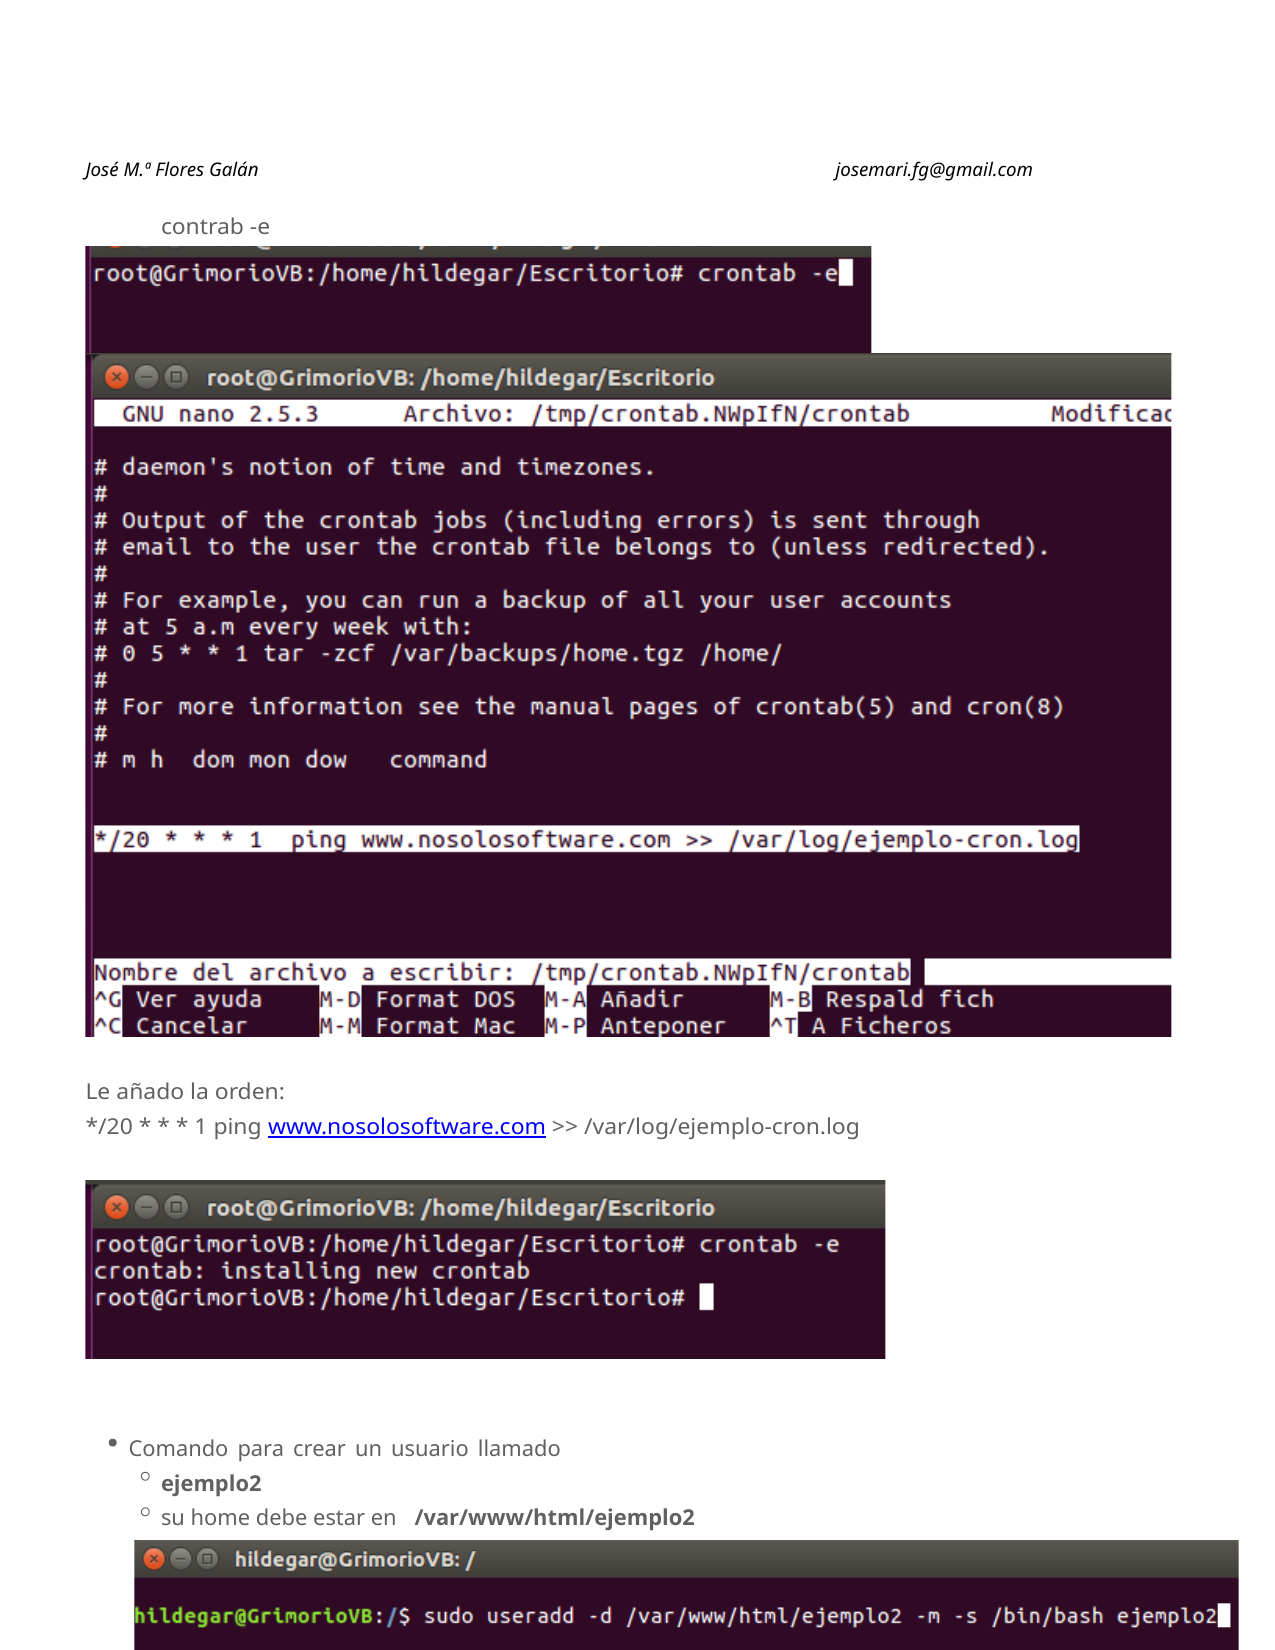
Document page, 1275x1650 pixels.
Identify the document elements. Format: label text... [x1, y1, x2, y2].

subtitle contrab -e [161, 211, 1189, 241]
picture [85, 246, 1172, 1037]
subtitle Le añado la orden: [85, 1076, 1189, 1106]
picture [85, 1180, 886, 1359]
subtitle */20 * * * 1 ping www.nosolosoftware.com >> /var/log/ejemplo-cron.log [85, 1111, 1189, 1141]
text Comando para crear un usuario llamado ejemplo2 [128, 1433, 561, 1497]
text su home debe estar en /var/www/html/ejemplo2 [161, 1503, 1189, 1531]
picture [134, 1540, 1239, 1650]
